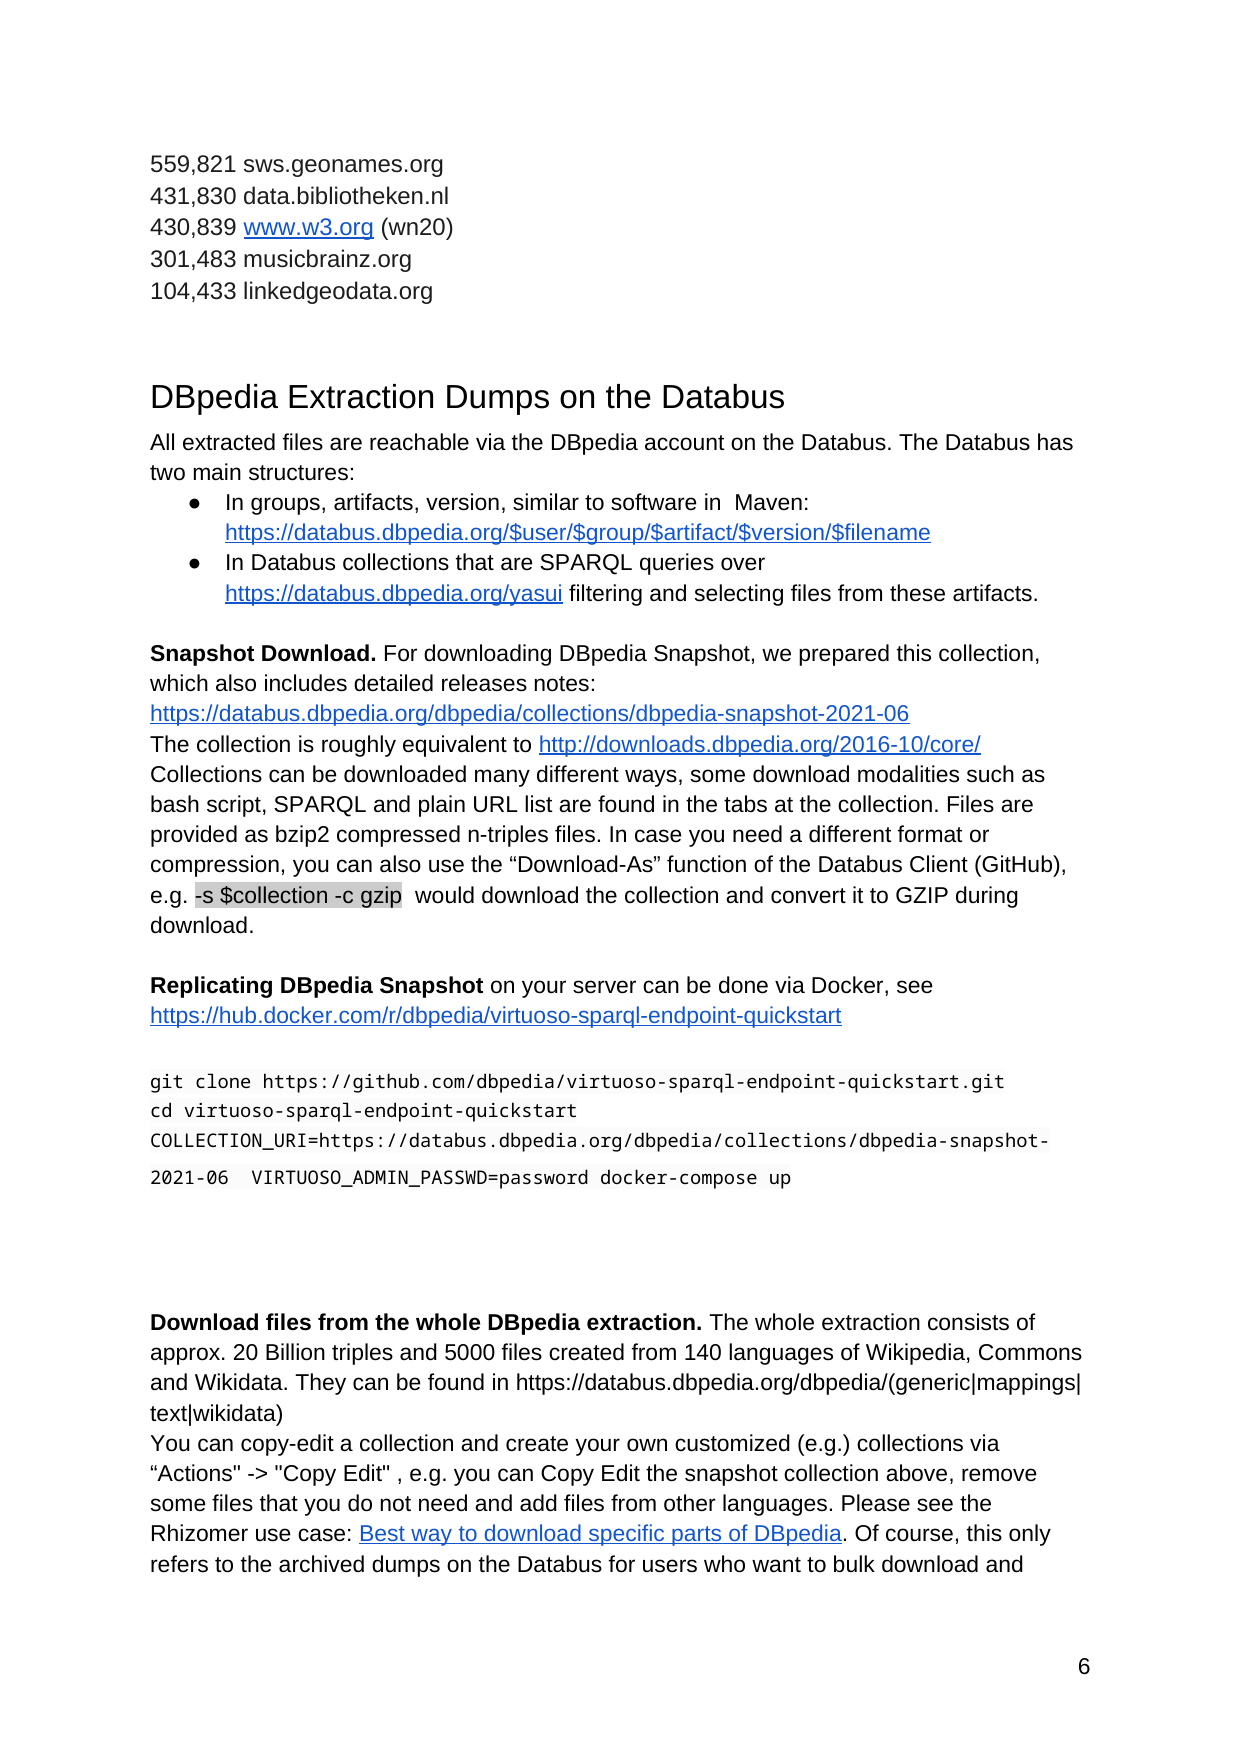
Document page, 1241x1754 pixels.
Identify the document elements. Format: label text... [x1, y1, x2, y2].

text 430,839 www.w3.org (wn20) [150, 213, 1090, 241]
text Collections can be downloaded many different ways, some download modalities such as bash script, SPARQL and plain URL list are found in the tabs at the collection. Files are provided as bzip2 compressed n-triples files. In case you need a different format or compression, you can also use the “Download-As” function of the Databus Client (GitHub), e.g. -s $collection -c gzip would download the collection and convert it to GZIP during download. [150, 761, 1090, 938]
list In Databus collections that are SPARQL queries over https://databus.dbpedia.org/yasui filtering and selecting files from these artifacts. [187, 549, 1090, 606]
text Replicating DBpedia Snapshot on your server can be done via Docker, see https://hub.docker.com/r/dbpedia/virtuoso-sparql-endpoint-quickstart [150, 972, 1090, 1029]
subtitle DBpedia Extraction Dumps on the Databus [150, 377, 1090, 416]
text https://databus.dbpedia.org/dbpedia/collections/dbpedia-snapshot-2021-06 [150, 700, 1090, 727]
text The collection is roughly equivalent to http://downloads.dbpedia.org/2016-10/core/ [150, 731, 1090, 757]
text git clone https://github.com/dbpedia/virtuoso-sparql-endpoint-quickstart.git [150, 1068, 1090, 1094]
list In groups, artifacts, version, similar to software in Maven: https://databus.dbpedia.org/$user/$group/$artifact/$version/$filename [187, 489, 1090, 545]
text 431,830 data.bibliotheken.nl [150, 182, 1090, 209]
text Snapshot Download. For downloading DBpedia Snapshot, we prepared this collection, which also includes detailed releases notes: [150, 640, 1090, 696]
text All extracted files are reachable via the DBpedia account on the Databus. The Databus has two main structures: [150, 428, 1090, 485]
text 104,433 linkedgeodata.org [150, 277, 1090, 304]
text COLLECTION_URI=https://databus.dbpedia.org/dbpedia/collections/dbpedia-snapshot-2021-06 VIRTUOSO_ADMIN_PASSWD=password docker-compose up [150, 1127, 1090, 1189]
text cd virtuoso-sparql-endpoint-quickstart [150, 1098, 1090, 1123]
text 559,821 sws.geonames.org [150, 150, 1090, 178]
text 301,483 musicbrainz.org [150, 245, 1090, 273]
text You can copy-edit a collection and create your own customized (e.g.) collections via “Actions" -> "Copy Edit" , e.g. you can Copy Edit the snapshot collection above, remove some files that you do not need and add files from other languages. Please see the Rhizomer use case: Best way to download specific parts of DBpedia. Of course, this only refers to the archived dumps on the Databus for users who want to bulk download and [150, 1430, 1090, 1577]
text Download files from the whole DBpedia extraction. The whole extraction consists of approx. 20 Billion triples and 5000 files created from 140 languages of Wikipedia, Commons and Wikidata. They can be found in https://databus.dbpedia.org/dbpedia/(generic|mappings|text|wikidata) [150, 1309, 1090, 1426]
